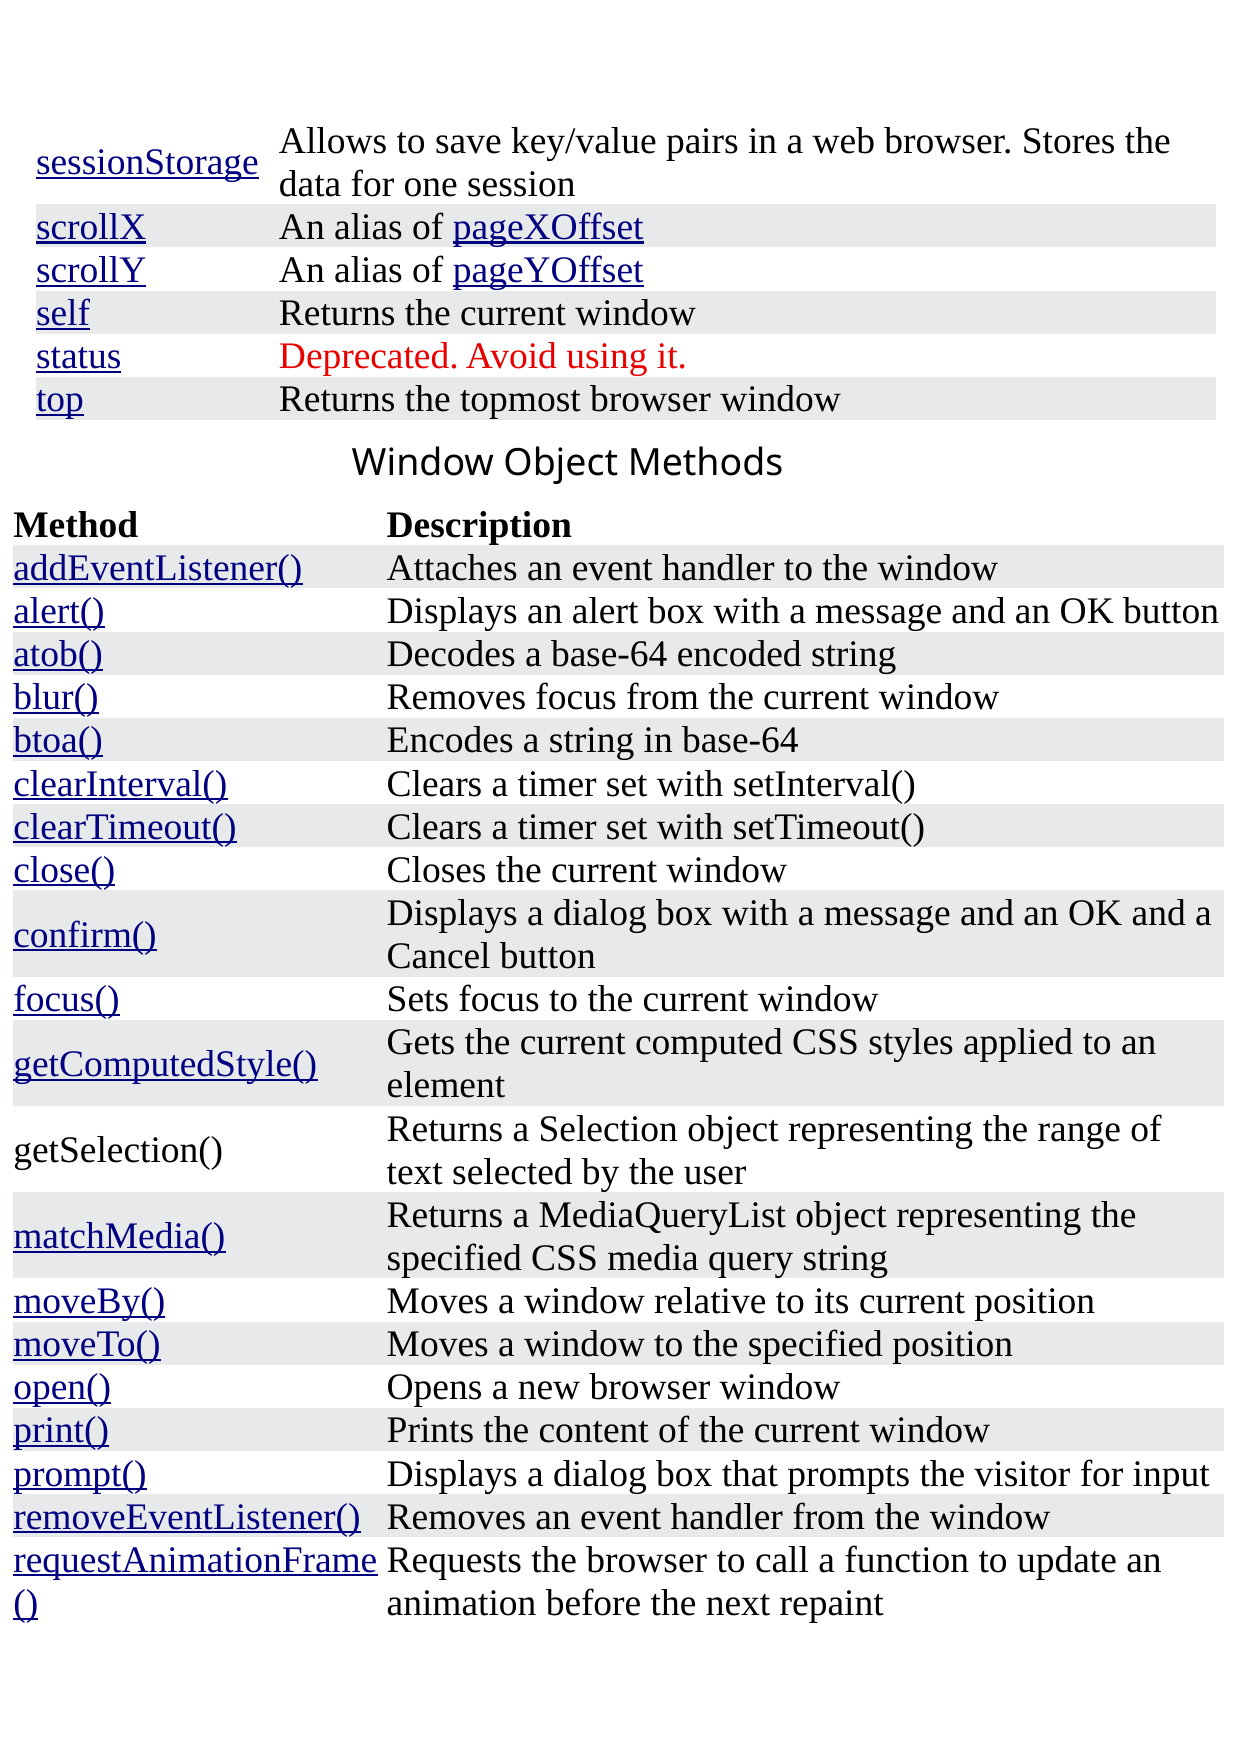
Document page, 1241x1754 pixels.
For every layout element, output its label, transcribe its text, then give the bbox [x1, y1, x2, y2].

table_cell Deprecated. Avoid using it. [279, 334, 1216, 377]
table_cell sessionStorage [36, 118, 279, 204]
table_cell Decodes a base-64 encoded string [386, 632, 1224, 675]
table_cell Sets focus to the current window [386, 977, 1224, 1020]
table_cell An alias of pageYOffset [279, 248, 1216, 291]
table_cell Moves a window to the specified position [386, 1322, 1224, 1365]
table_cell scrollY [36, 248, 279, 291]
table_cell Clears a timer set with setInterval() [386, 761, 1224, 804]
table_cell Removes an event handler from the window [386, 1494, 1224, 1537]
table_cell Closes the current window [386, 847, 1224, 890]
table_cell Allows to save key/value pairs in a web browser. Stores the data for one session [279, 118, 1216, 204]
table_cell alert() [13, 589, 386, 632]
table_cell Requests the browser to call a function to update an animation before the next repaint [386, 1537, 1224, 1623]
table_cell removeEventListener() [13, 1494, 386, 1537]
table_cell Removes focus from the current window [386, 675, 1224, 718]
table_cell Displays a dialog box that prompts the visitor for input [386, 1451, 1224, 1494]
table_cell Encodes a string in base-64 [386, 718, 1224, 761]
table_cell requestAnimationFrame() [13, 1537, 386, 1623]
table_cell clearTimeout() [13, 804, 386, 847]
table_cell getSelection() [13, 1106, 386, 1192]
table_cell moveBy() [13, 1279, 386, 1322]
table_cell blur() [13, 675, 386, 718]
table_cell addEventListener() [13, 545, 386, 588]
table_cell Returns a MediaQueryList object representing the specified CSS media query string [386, 1192, 1224, 1278]
table_cell Displays a dialog box with a message and an OK and a Cancel button [386, 890, 1224, 977]
table_cell status [36, 334, 279, 377]
table_cell open() [13, 1365, 386, 1408]
table_cell An alias of pageXOffset [279, 204, 1216, 247]
table_cell Opens a new browser window [386, 1365, 1224, 1408]
table_cell scrollX [36, 204, 279, 247]
table_cell btoa() [13, 718, 386, 761]
table_cell Prints the content of the current window [386, 1408, 1224, 1451]
table_cell moveTo() [13, 1322, 386, 1365]
table_cell focus() [13, 977, 386, 1020]
table_cell Attaches an event handler to the window [386, 545, 1224, 588]
table_cell print() [13, 1408, 386, 1451]
table_cell matchMedia() [13, 1192, 386, 1278]
table_cell confirm() [13, 890, 386, 977]
table_cell Moves a window relative to its current position [386, 1279, 1224, 1322]
subtitle Window Object Methods [118, 436, 1122, 487]
table_header Description [386, 502, 1224, 545]
table_cell Returns the current window [279, 291, 1216, 334]
table_cell self [36, 291, 279, 334]
table_cell top [36, 377, 279, 420]
table_cell getComputedStyle() [13, 1020, 386, 1106]
table_cell Returns the topmost browser window [279, 377, 1216, 420]
table_cell close() [13, 847, 386, 890]
table_cell Clears a timer set with setTimeout() [386, 804, 1224, 847]
table_cell clearInterval() [13, 761, 386, 804]
table_cell prompt() [13, 1451, 386, 1494]
table_cell Returns a Selection object representing the range of text selected by the user [386, 1106, 1224, 1192]
table_cell Displays an alert box with a message and an OK button [386, 589, 1224, 632]
table_header Method [13, 502, 386, 545]
table_cell atob() [13, 632, 386, 675]
table_cell Gets the current computed CSS styles applied to an element [386, 1020, 1224, 1106]
